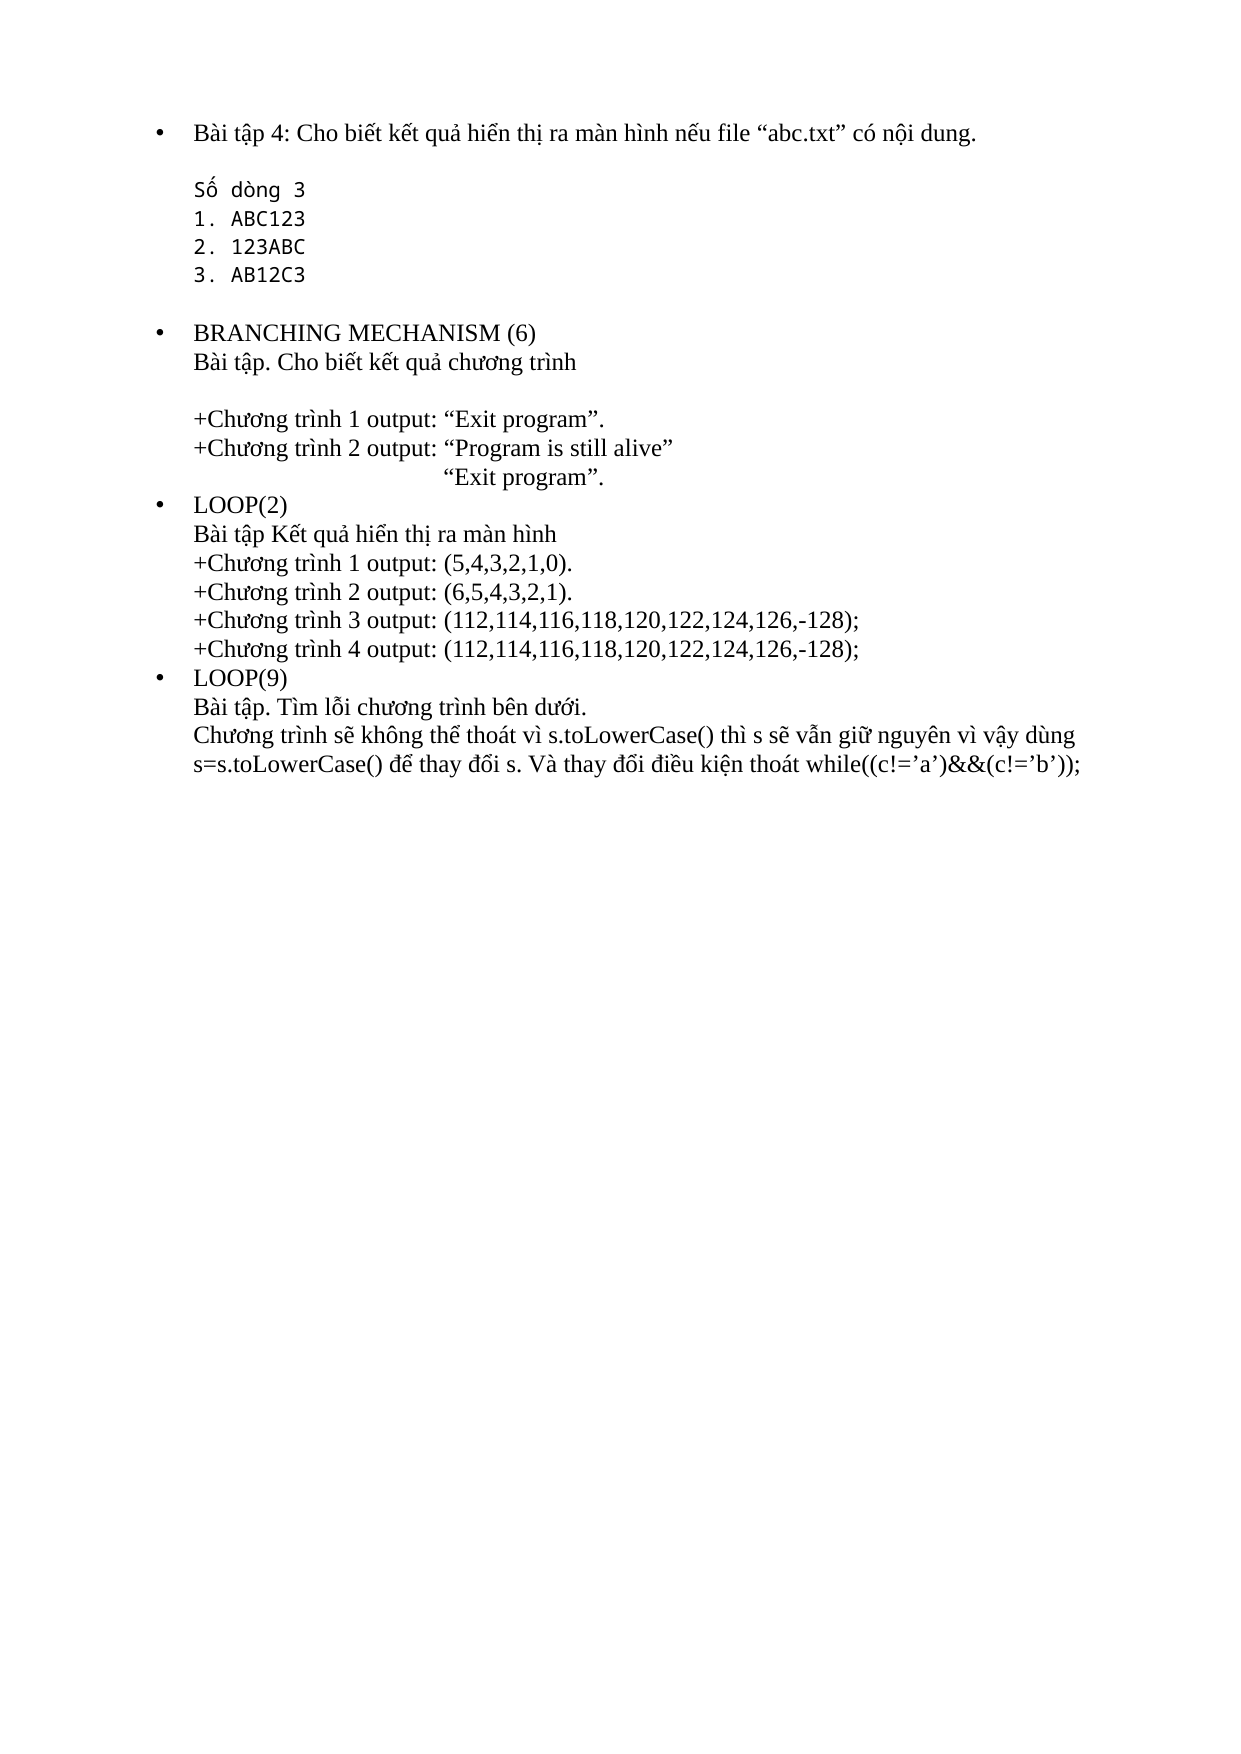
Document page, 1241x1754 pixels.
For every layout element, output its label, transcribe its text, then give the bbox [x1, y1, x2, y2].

text 1. ABC123 [118, 204, 1122, 232]
text Chương trình sẽ không thể thoát vì s.toLowerCase() thì s sẽ vẫn giữ nguyên vì vậy dùng s=s.toLowerCase() để thay đổi s. Và thay đổi điều kiện thoát while((c!=’a’)&&(c!=’b’)); [118, 720, 1122, 778]
text “Exit program”. [118, 462, 1122, 490]
text Số dòng 3 [118, 175, 1122, 204]
list +Chương trình 2 output: (6,5,4,3,2,1). [156, 577, 1122, 605]
list +Chương trình 1 output: (5,4,3,2,1,0). [156, 548, 1122, 577]
list Bài tập 4: Cho biết kết quả hiển thị ra màn hình nếu file “abc.txt” có nội dung. [156, 118, 1122, 147]
list LOOP(2) [156, 490, 1122, 519]
text Bài tập. Cho biết kết quả chương trình [118, 347, 1122, 375]
list BRANCHING MECHANISM (6) [156, 318, 1122, 347]
list +Chương trình 4 output: (112,114,116,118,120,122,124,126,-128); [156, 634, 1122, 663]
text 3. AB12C3 [118, 261, 1122, 289]
list LOOP(9) [156, 663, 1122, 692]
list +Chương trình 3 output: (112,114,116,118,120,122,124,126,-128); [156, 605, 1122, 634]
list Bài tập Kết quả hiển thị ra màn hình [156, 519, 1122, 548]
text +Chương trình 1 output: “Exit program”. [118, 404, 1122, 433]
text +Chương trình 2 output: “Program is still alive” [118, 433, 1122, 462]
text 2. 123ABC [118, 232, 1122, 261]
list Bài tập. Tìm lỗi chương trình bên dưới. [156, 692, 1122, 720]
